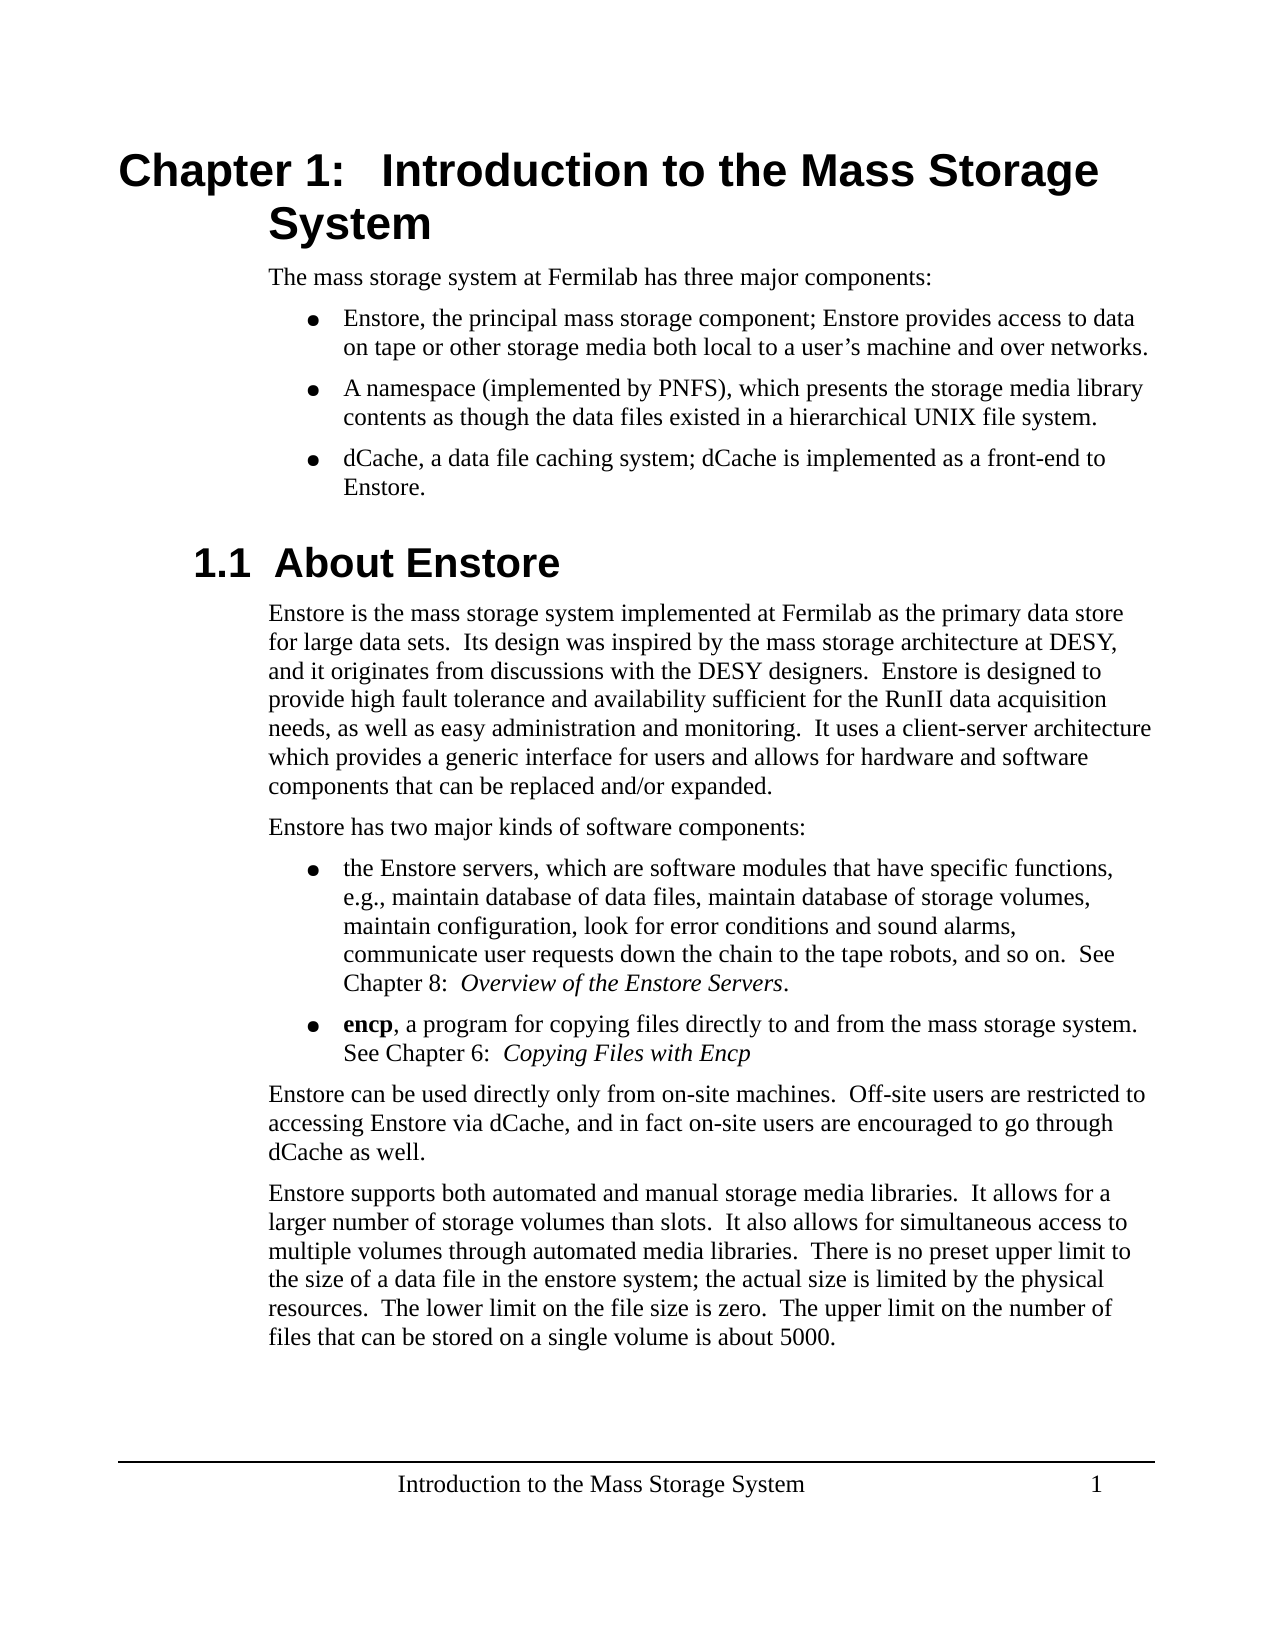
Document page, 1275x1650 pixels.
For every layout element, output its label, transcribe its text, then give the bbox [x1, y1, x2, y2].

list dCache, a data file caching system; dCache is implemented as a front-end to Enstore. [306, 443, 1157, 500]
subtitle Introduction to the Mass Storage System [118, 143, 1157, 249]
subtitle About Enstore [193, 538, 1157, 586]
list encp, a program for copying files directly to and from the mass storage system. See Chapter 6: Copying Files with Encp [306, 1009, 1157, 1067]
text Enstore can be used directly only from on-site machines. Off-site users are restricted to accessing Enstore via dCache, and in fact on-site users are encouraged to go through dCache as well. [268, 1079, 1157, 1166]
list Enstore, the principal mass storage component; Enstore provides access to data on tape or other storage media both local to a user’s machine and over networks. [306, 303, 1157, 360]
text Enstore is the mass storage system implemented at Fermilab as the primary data store for large data sets. Its design was inspired by the mass storage architecture at DESY, and it originates from discussions with the DESY designers. Enstore is designed to provide high fault tolerance and availability sufficient for the RunII data acquisition needs, as well as easy administration and monitoring. It uses a client-server architecture which provides a generic interface for users and allows for hardware and software components that can be replaced and/or expanded. [268, 598, 1157, 799]
text Enstore supports both automated and manual storage media libraries. It allows for a larger number of storage volumes than slots. It also allows for simultaneous access to multiple volumes through automated media libraries. There is no preset upper limit to the size of a data file in the enstore system; the actual size is limited by the physical resources. The lower limit on the file size is zero. The upper limit on the number of files that can be stored on a single volume is about 5000. MZ has note: “is this related to number of mounts?” [268, 1178, 1157, 1351]
text The mass storage system at Fermilab has three major components: [268, 262, 1157, 290]
list A namespace (implemented by PNFS), which presents the storage media library contents as though the data files existed in a hierarchical UNIX file system. [306, 373, 1157, 430]
text Enstore has two major kinds of software components: [268, 812, 1157, 841]
list the Enstore servers, which are software modules that have specific functions, e.g., maintain database of data files, maintain database of storage volumes, maintain configuration, look for error conditions and sound alarms, communicate user requests down the chain to the tape robots, and so on. See Chapter 8: Overview of the Enstore Servers. [306, 853, 1157, 997]
